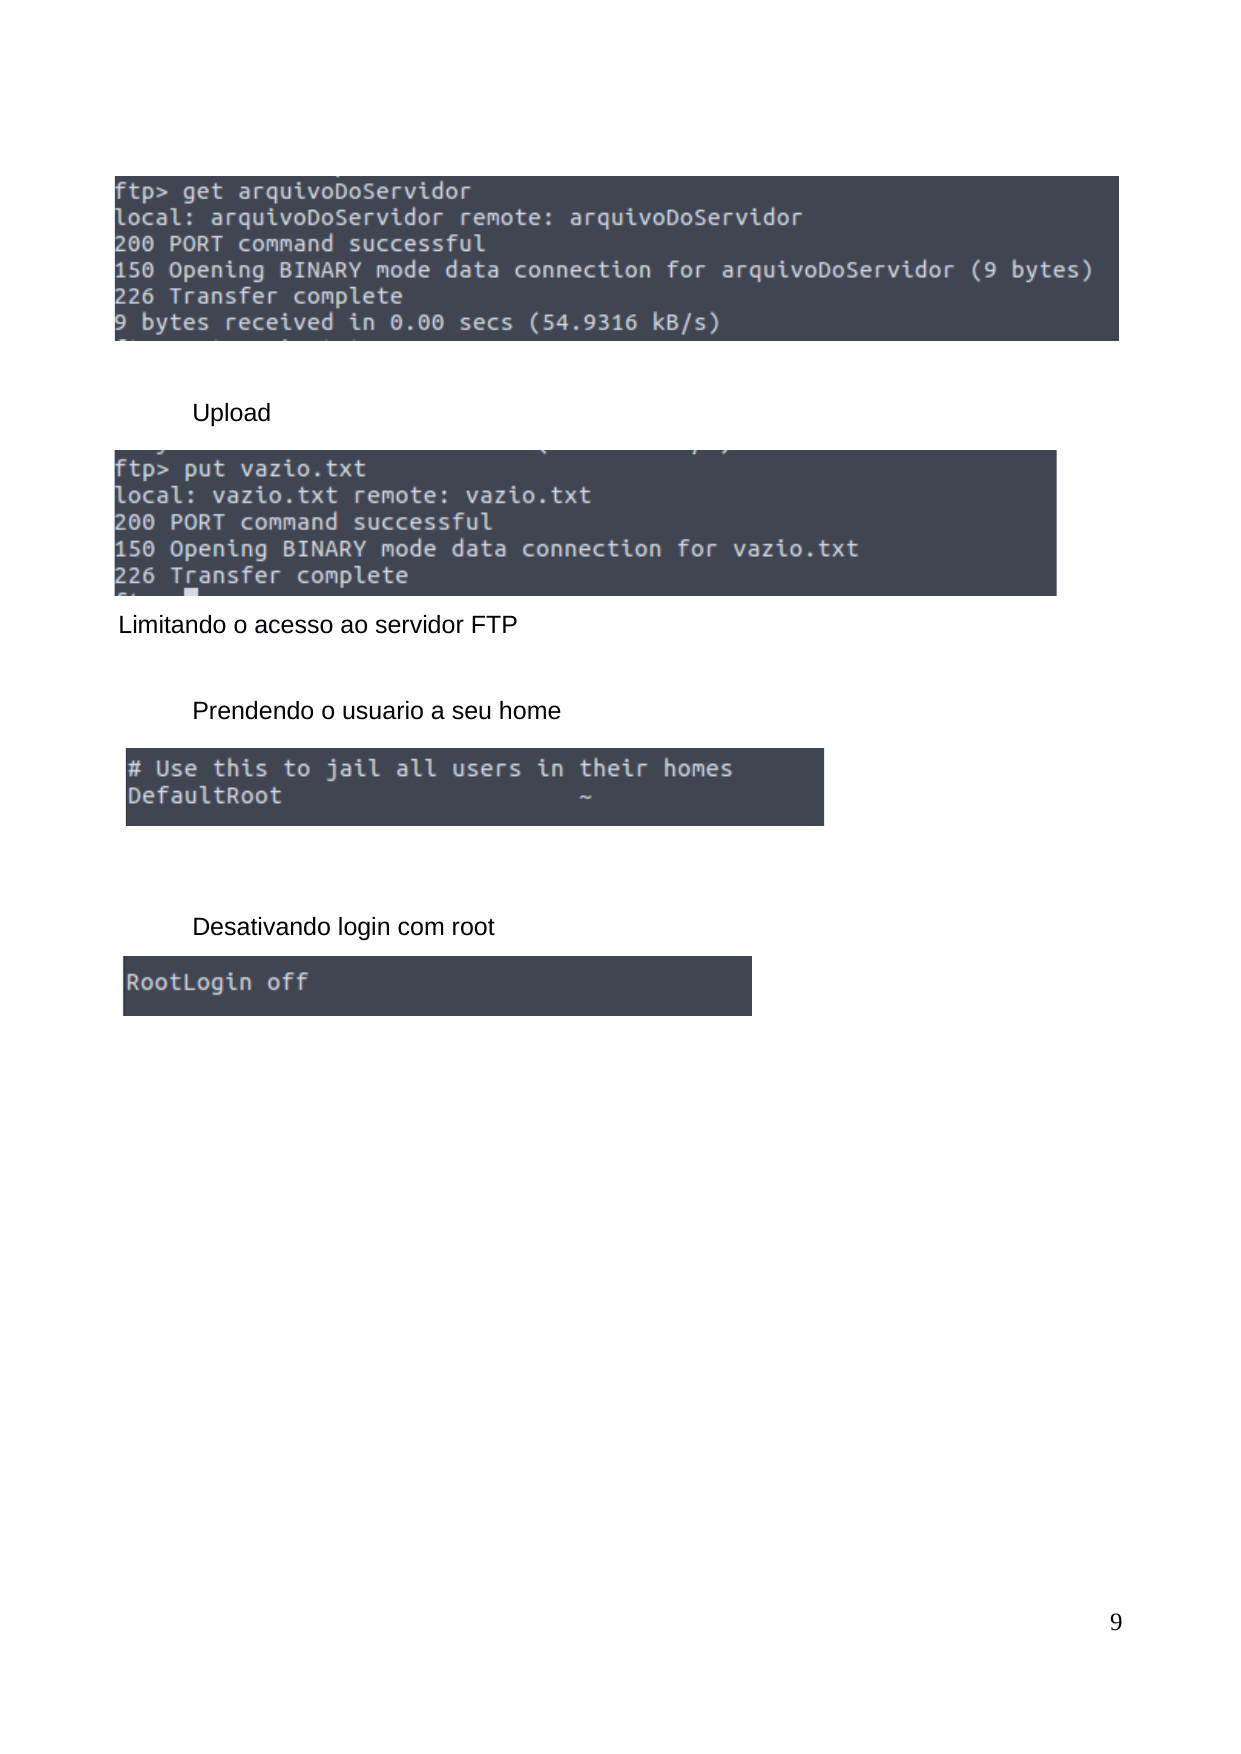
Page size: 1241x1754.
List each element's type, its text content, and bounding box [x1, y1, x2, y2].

text Desativando login com root [118, 912, 1122, 940]
picture [122, 956, 752, 1016]
text Limitando o acesso ao servidor FTP [118, 484, 1122, 638]
picture [125, 748, 825, 826]
picture [114, 450, 1057, 596]
text Upload [118, 398, 1122, 427]
picture [114, 176, 1119, 341]
text Prendendo o usuario a seu home [118, 696, 1122, 725]
